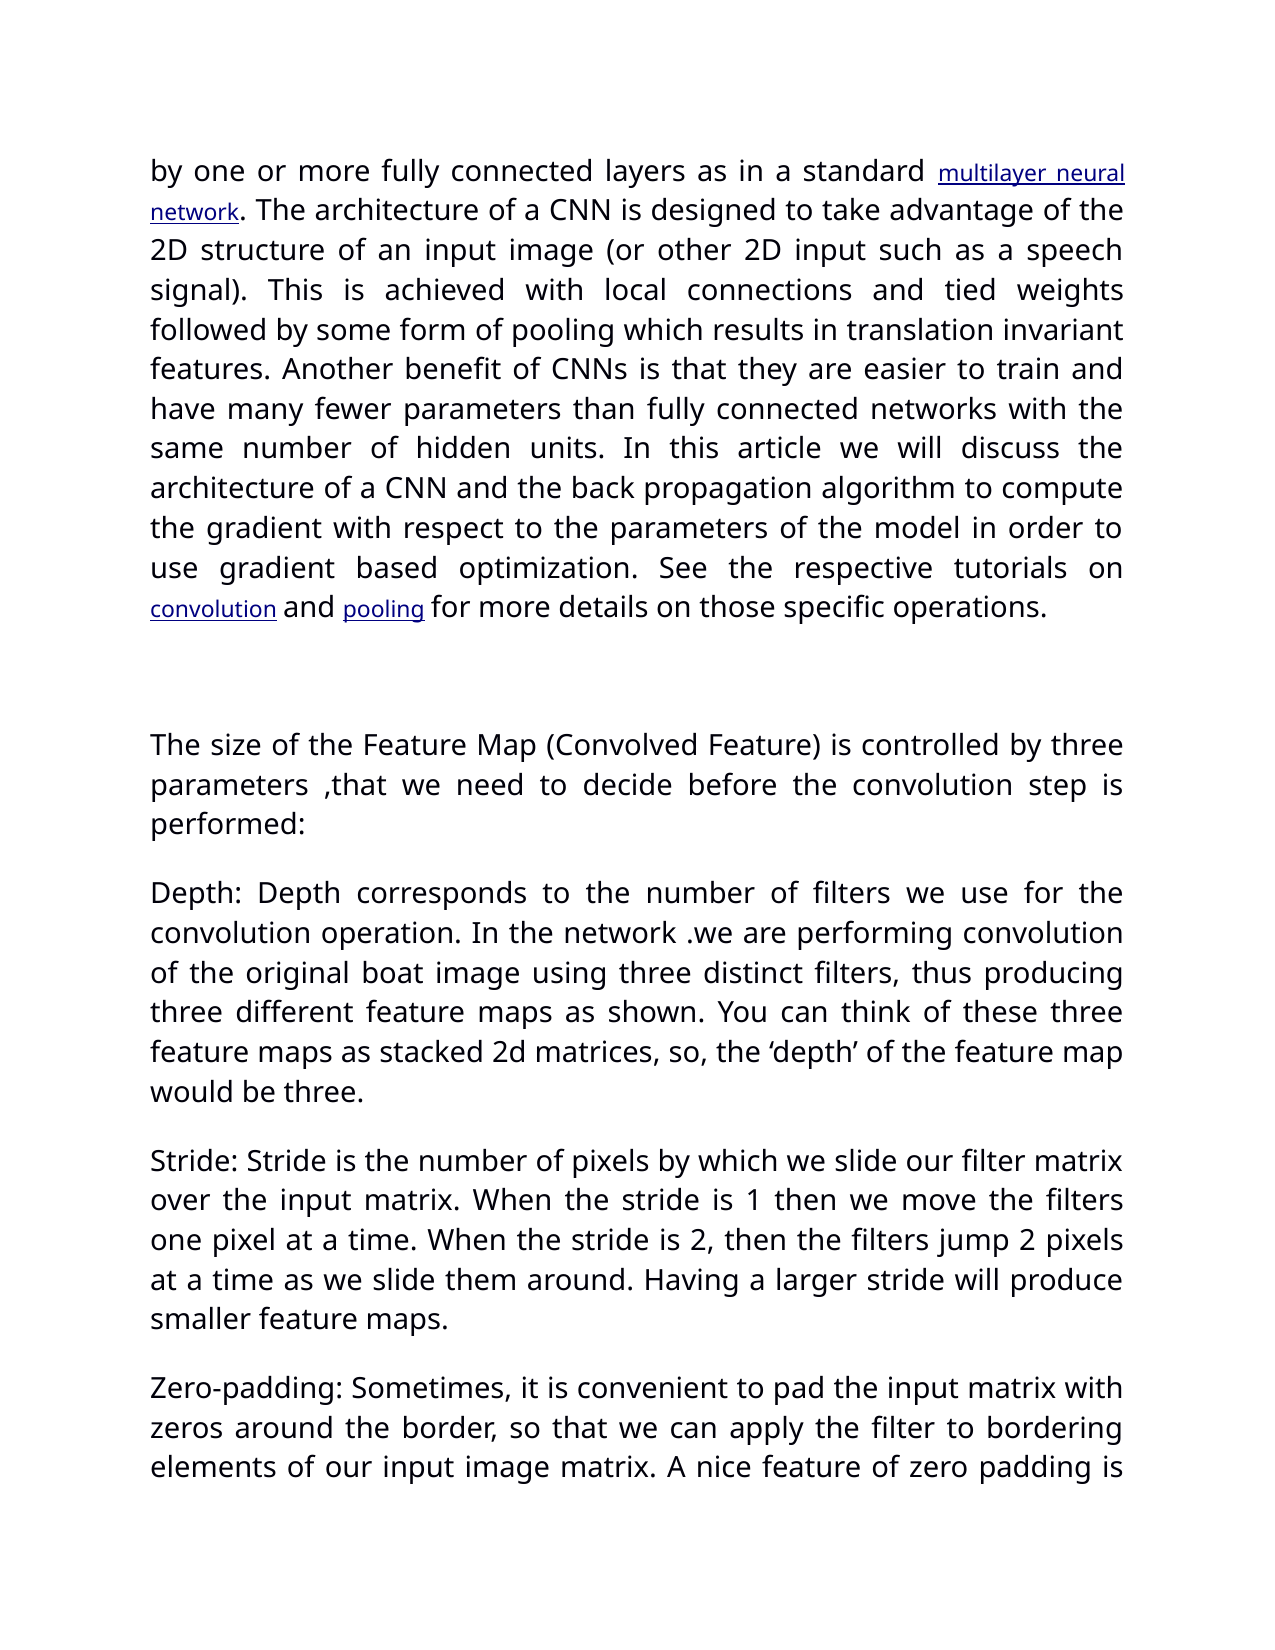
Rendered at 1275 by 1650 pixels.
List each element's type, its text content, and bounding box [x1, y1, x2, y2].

text Zero-padding: Sometimes, it is convenient to pad the input matrix with zeros around the border, so that we can apply the filter to bordering elements of our input image matrix. A nice feature of zero padding is [150, 1367, 1125, 1486]
text Stride: Stride is the number of pixels by which we slide our filter matrix over the input matrix. When the stride is 1 then we move the filters one pixel at a time. When the stride is 2, then the filters jump 2 pixels at a time as we slide them around. Having a larger stride will produce smaller feature maps. [150, 1140, 1125, 1338]
text by one or more fully connected layers as in a standard multilayer neural network. The architecture of a CNN is designed to take advantage of the 2D structure of an input image (or other 2D input such as a speech signal). This is achieved with local connections and tied weights followed by some form of pooling which results in translation invariant features. Another benefit of CNNs is that they are easier to train and have many fewer parameters than fully connected networks with the same number of hidden units. In this article we will discuss the architecture of a CNN and the back propagation algorithm to compute the gradient with respect to the parameters of the model in order to use gradient based optimization. See the respective tutorials on convolution and pooling for more details on those specific operations. [150, 150, 1125, 626]
text The size of the Feature Map (Convolved Feature) is controlled by three parameters ,that we need to decide before the convolution step is performed: [150, 724, 1125, 843]
text Depth: Depth corresponds to the number of filters we use for the convolution operation. In the network .we are performing convolution of the original boat image using three distinct filters, thus producing three different feature maps as shown. You can think of these three feature maps as stacked 2d matrices, so, the ‘depth’ of the feature map would be three. [150, 872, 1125, 1111]
